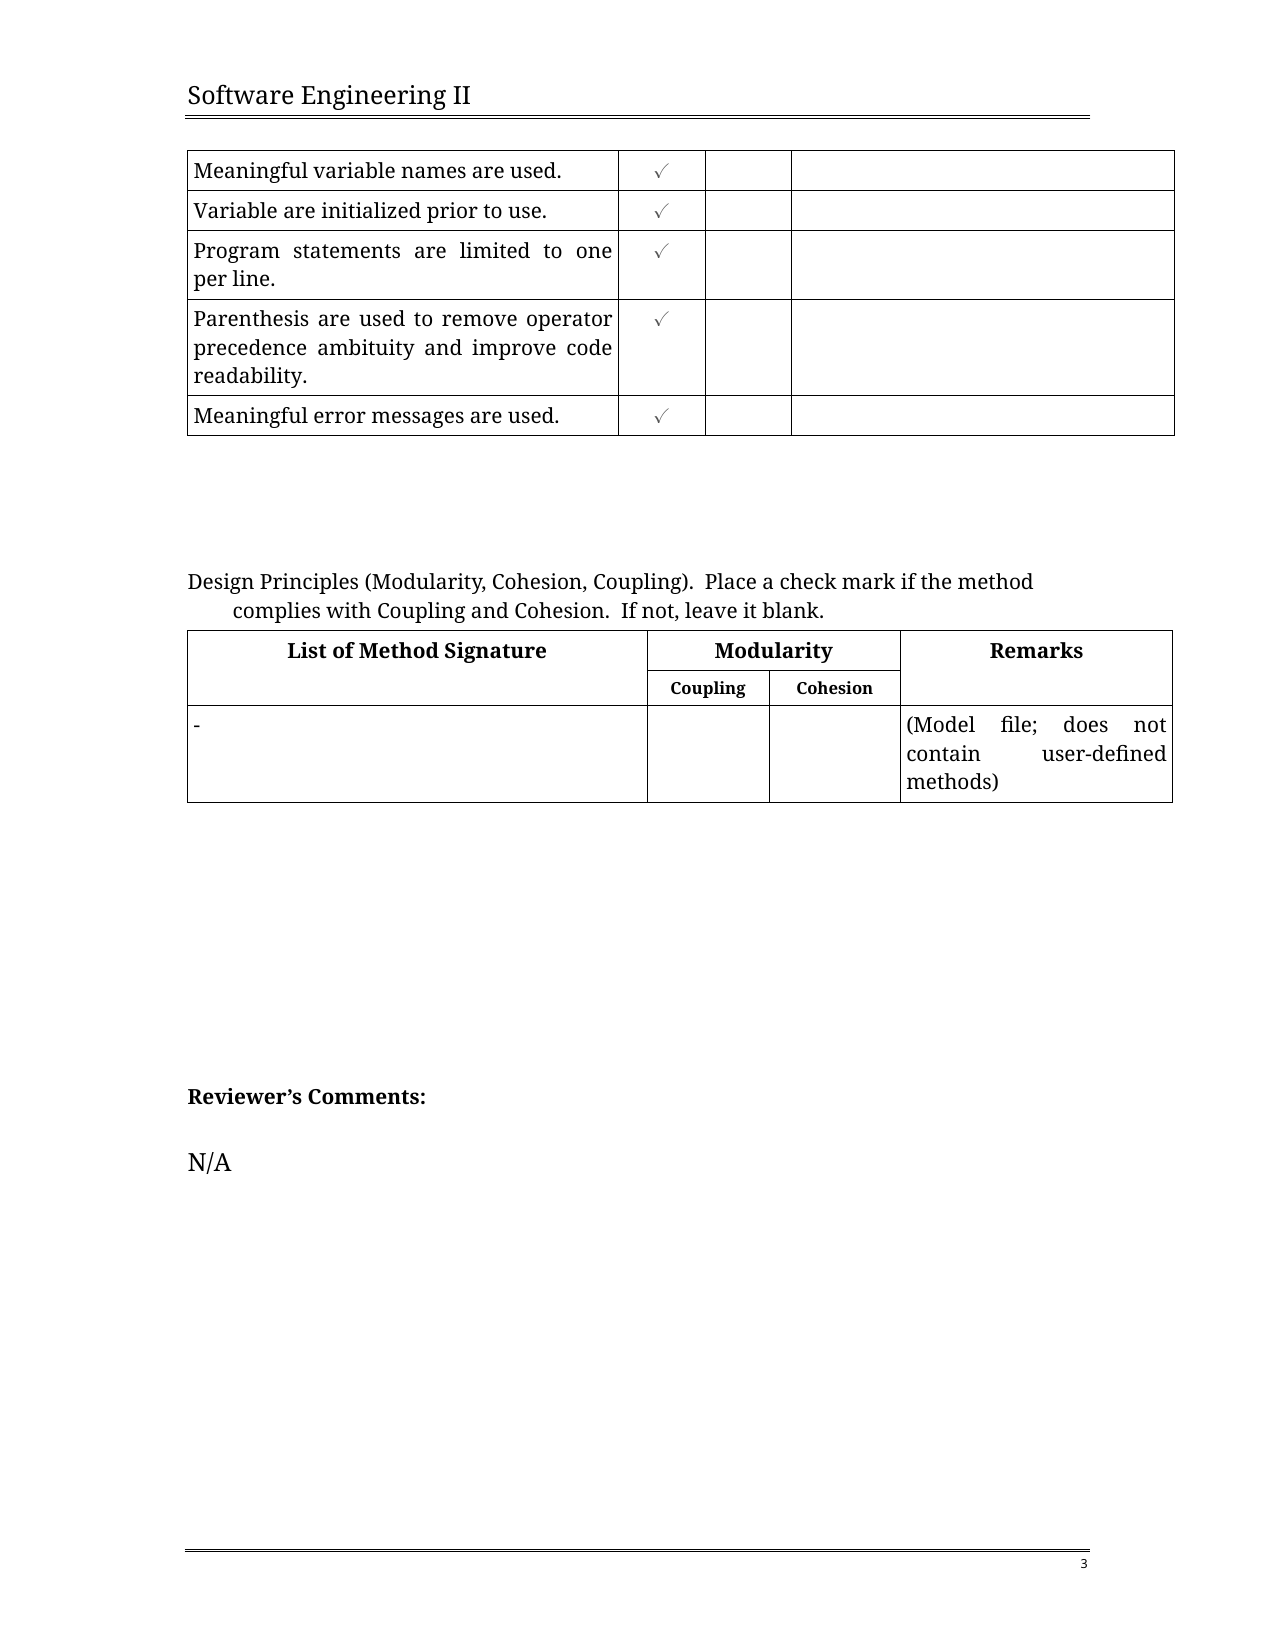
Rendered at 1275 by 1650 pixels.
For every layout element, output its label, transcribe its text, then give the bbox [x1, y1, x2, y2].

table_cell [706, 300, 791, 395]
subtitle Reviewer’s Comments: [187, 1082, 1087, 1139]
text N/A [187, 1145, 1087, 1179]
table_cell [792, 396, 1174, 435]
table_cell ✓ [619, 231, 705, 298]
table_cell Cohesion [770, 671, 900, 705]
table_cell Variable are initialized prior to use. [188, 191, 618, 230]
table_cell [792, 300, 1174, 395]
subtitle Design Principles (Modularity, Cohesion, Coupling). Place a check mark if the method complies with Coupling and Cohesion. If not, leave it blank. [187, 567, 1087, 624]
table_cell Meaningful error messages are used. [188, 396, 618, 435]
table_cell [706, 396, 791, 435]
table_cell ✓ [619, 396, 705, 435]
table_cell Coupling [648, 671, 769, 705]
table_cell [648, 706, 769, 802]
table_cell [706, 231, 791, 298]
table_header Modularity [648, 631, 900, 670]
table_cell [792, 191, 1174, 230]
table_cell - [188, 706, 647, 802]
table_header List of Method Signature [188, 631, 647, 705]
table_cell ✓ [619, 151, 705, 190]
table_cell [792, 231, 1174, 298]
table_header Remarks [901, 631, 1172, 705]
table_cell [792, 151, 1174, 190]
table_cell ✓ [619, 300, 705, 395]
table_cell [770, 706, 900, 802]
table_cell Program statements are limited to one per line. [188, 231, 618, 298]
table_cell ✓ [619, 191, 705, 230]
table_cell Parenthesis are used to remove operator precedence ambituity and improve code readability. [188, 300, 618, 395]
table_cell [706, 191, 791, 230]
table_cell [706, 151, 791, 190]
table_cell (Model file; does not contain user-defined methods) [901, 706, 1172, 802]
table_cell Meaningful variable names are used. [188, 151, 618, 190]
